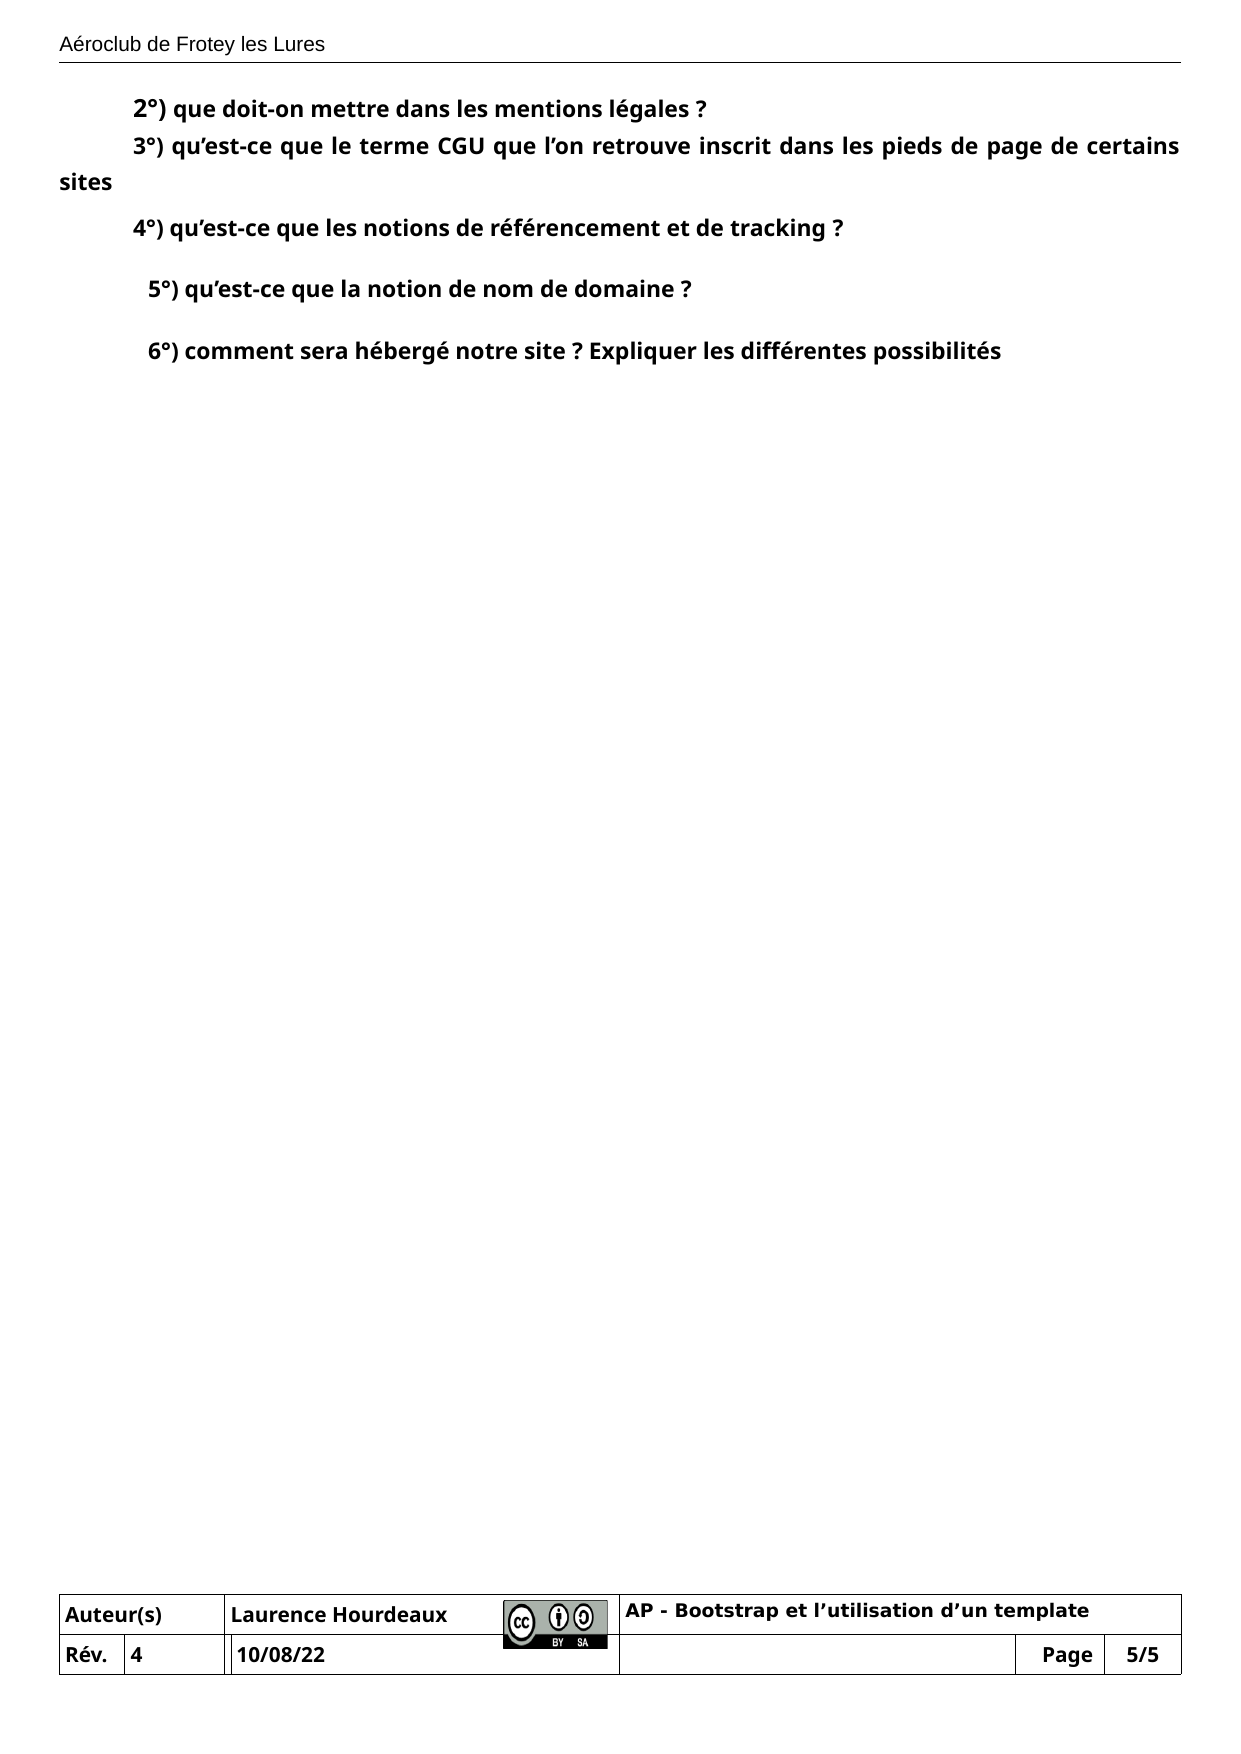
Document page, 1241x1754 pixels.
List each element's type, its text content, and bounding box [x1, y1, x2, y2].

text 4°) qu’est-ce que les notions de référencement et de tracking ? [110, 212, 1181, 243]
text 2°) que doit-on mettre dans les mentions légales ? [59, 90, 1181, 124]
text 3°) qu’est-ce que le terme CGU que l’on retrouve inscrit dans les pieds de page de certains sites [59, 129, 1181, 197]
picture [503, 1600, 608, 1649]
text 6°) comment sera hébergé notre site ? Expliquer les différentes possibilités [110, 335, 1181, 366]
text 5°) qu’est-ce que la notion de nom de domaine ? [110, 273, 1181, 304]
